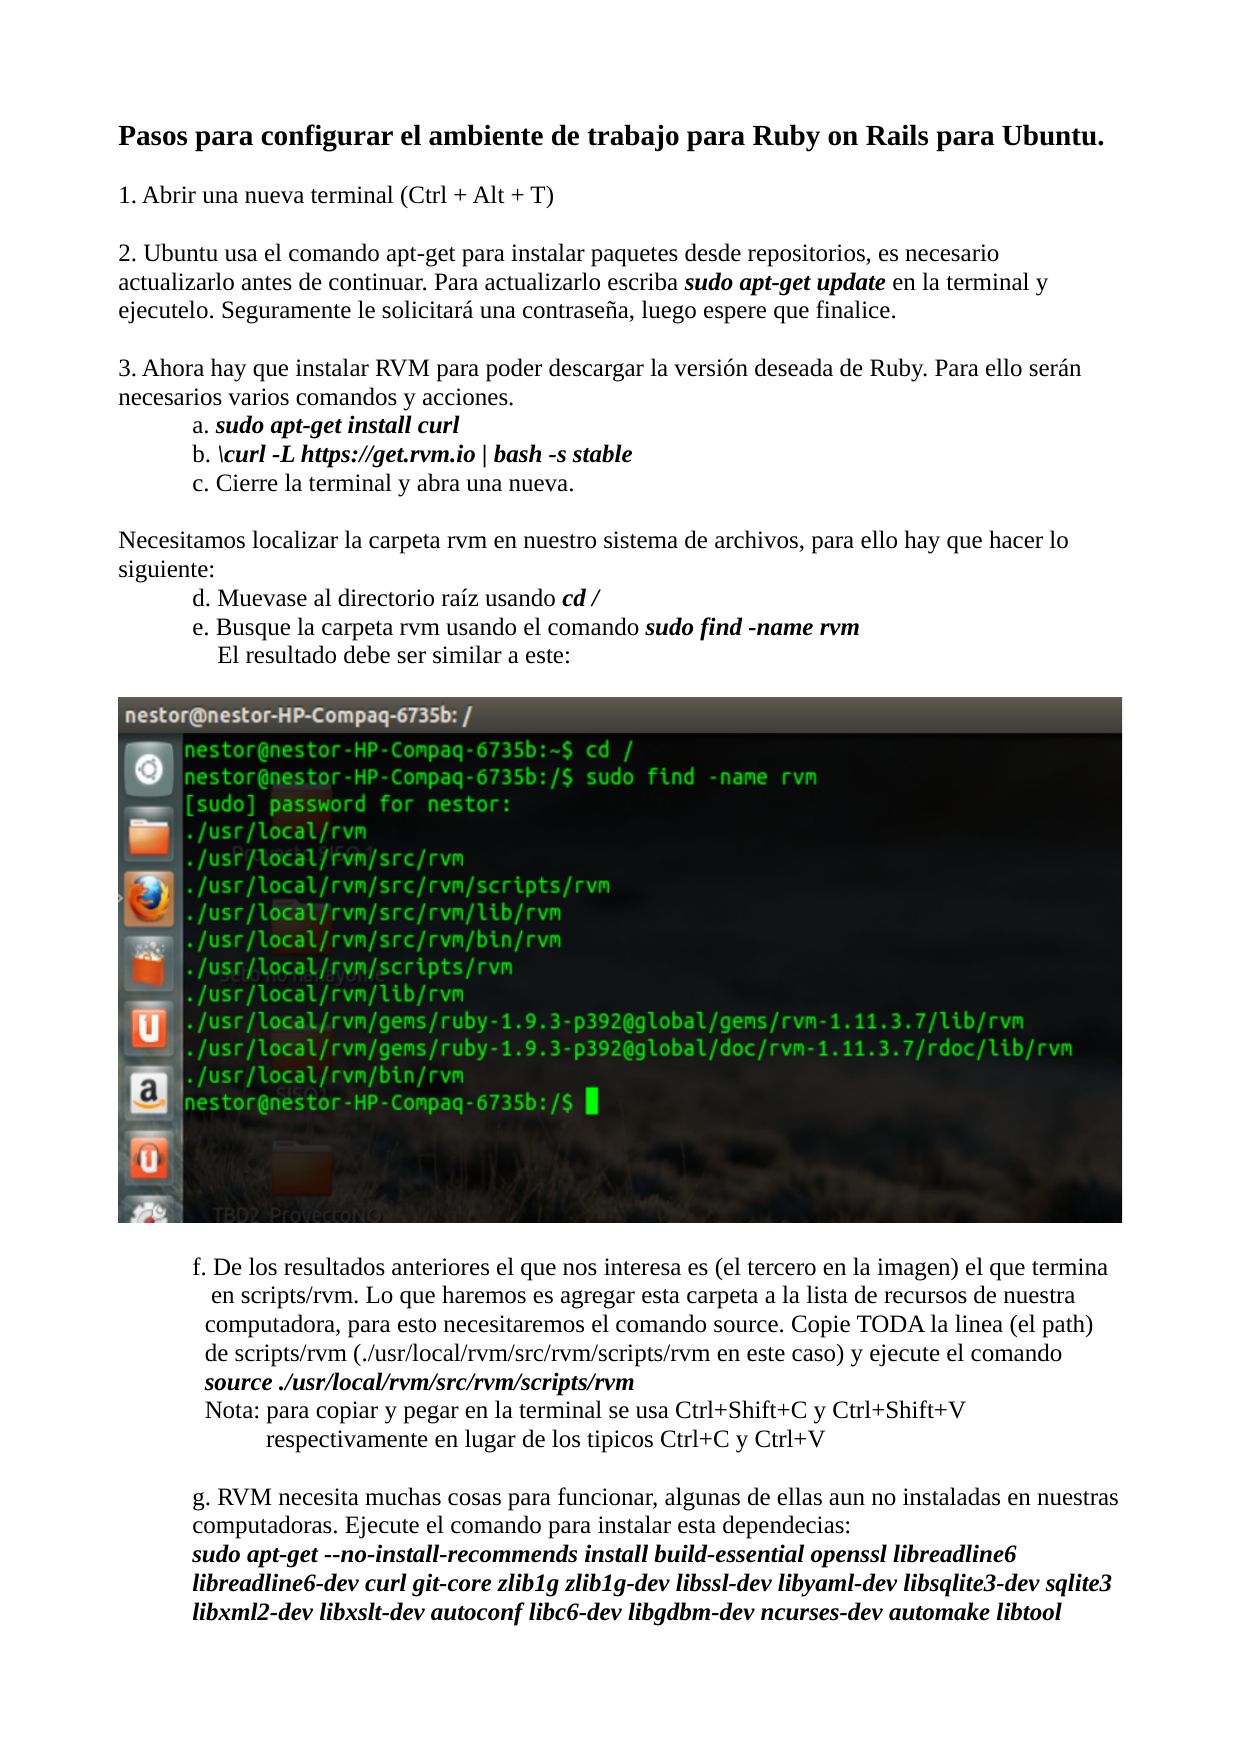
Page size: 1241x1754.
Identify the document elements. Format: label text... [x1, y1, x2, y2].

text El resultado debe ser similar a este: [118, 640, 1122, 669]
text e. Busque la carpeta rvm usando el comando sudo find -name rvm [118, 612, 1122, 640]
text sudo apt-get --no-install-recommends install build-essential openssl libreadline6 libreadline6-dev curl git-core zlib1g zlib1g-dev libssl-dev libyaml-dev libsqlite3-dev sqlite3 libxml2-dev libxslt-dev autoconf libc6-dev libgdbm-dev ncurses-dev automake libtool [192, 1539, 1122, 1625]
text 1. Abrir una nueva terminal (Ctrl + Alt + T) [118, 180, 1122, 209]
text c. Cierre la terminal y abra una nueva. [118, 468, 1122, 497]
picture [118, 697, 1123, 1223]
text source ./usr/local/rvm/src/rvm/scripts/rvm [118, 1367, 1122, 1395]
text Pasos para configurar el ambiente de trabajo para Ruby on Rails para Ubuntu. [118, 118, 1122, 152]
text 2. Ubuntu usa el comando apt-get para instalar paquetes desde repositorios, es necesario actualizarlo antes de continuar. Para actualizarlo escriba sudo apt-get update en la terminal y ejecutelo. Seguramente le solicitará una contraseña, luego espere que finalice. [118, 238, 1122, 324]
text Nota: para copiar y pegar en la terminal se usa Ctrl+Shift+C y Ctrl+Shift+V respectivamente en lugar de los tipicos Ctrl+C y Ctrl+V [118, 1395, 1122, 1453]
text a. sudo apt-get install curl [118, 410, 1122, 439]
text f. De los resultados anteriores el que nos interesa es (el tercero en la imagen) el que termina en scripts/rvm. Lo que haremos es agregar esta carpeta a la lista de recursos de nuestra computadora, para esto necesitaremos el comando source. Copie TODA la linea (el path) de scripts/rvm (./usr/local/rvm/src/rvm/scripts/rvm en este caso) y ejecute el comando [118, 1252, 1122, 1367]
text 3. Ahora hay que instalar RVM para poder descargar la versión deseada de Ruby. Para ello serán necesarios varios comandos y acciones. [118, 353, 1122, 410]
text d. Muevase al directorio raíz usando cd / [118, 583, 1122, 612]
text g. RVM necesita muchas cosas para funcionar, algunas de ellas aun no instaladas en nuestras computadoras. Ejecute el comando para instalar esta dependecias: [192, 1482, 1122, 1539]
text b. \curl -L https://get.rvm.io | bash -s stable [118, 439, 1122, 468]
text Necesitamos localizar la carpeta rvm en nuestro sistema de archivos, para ello hay que hacer lo siguiente: [118, 525, 1122, 583]
